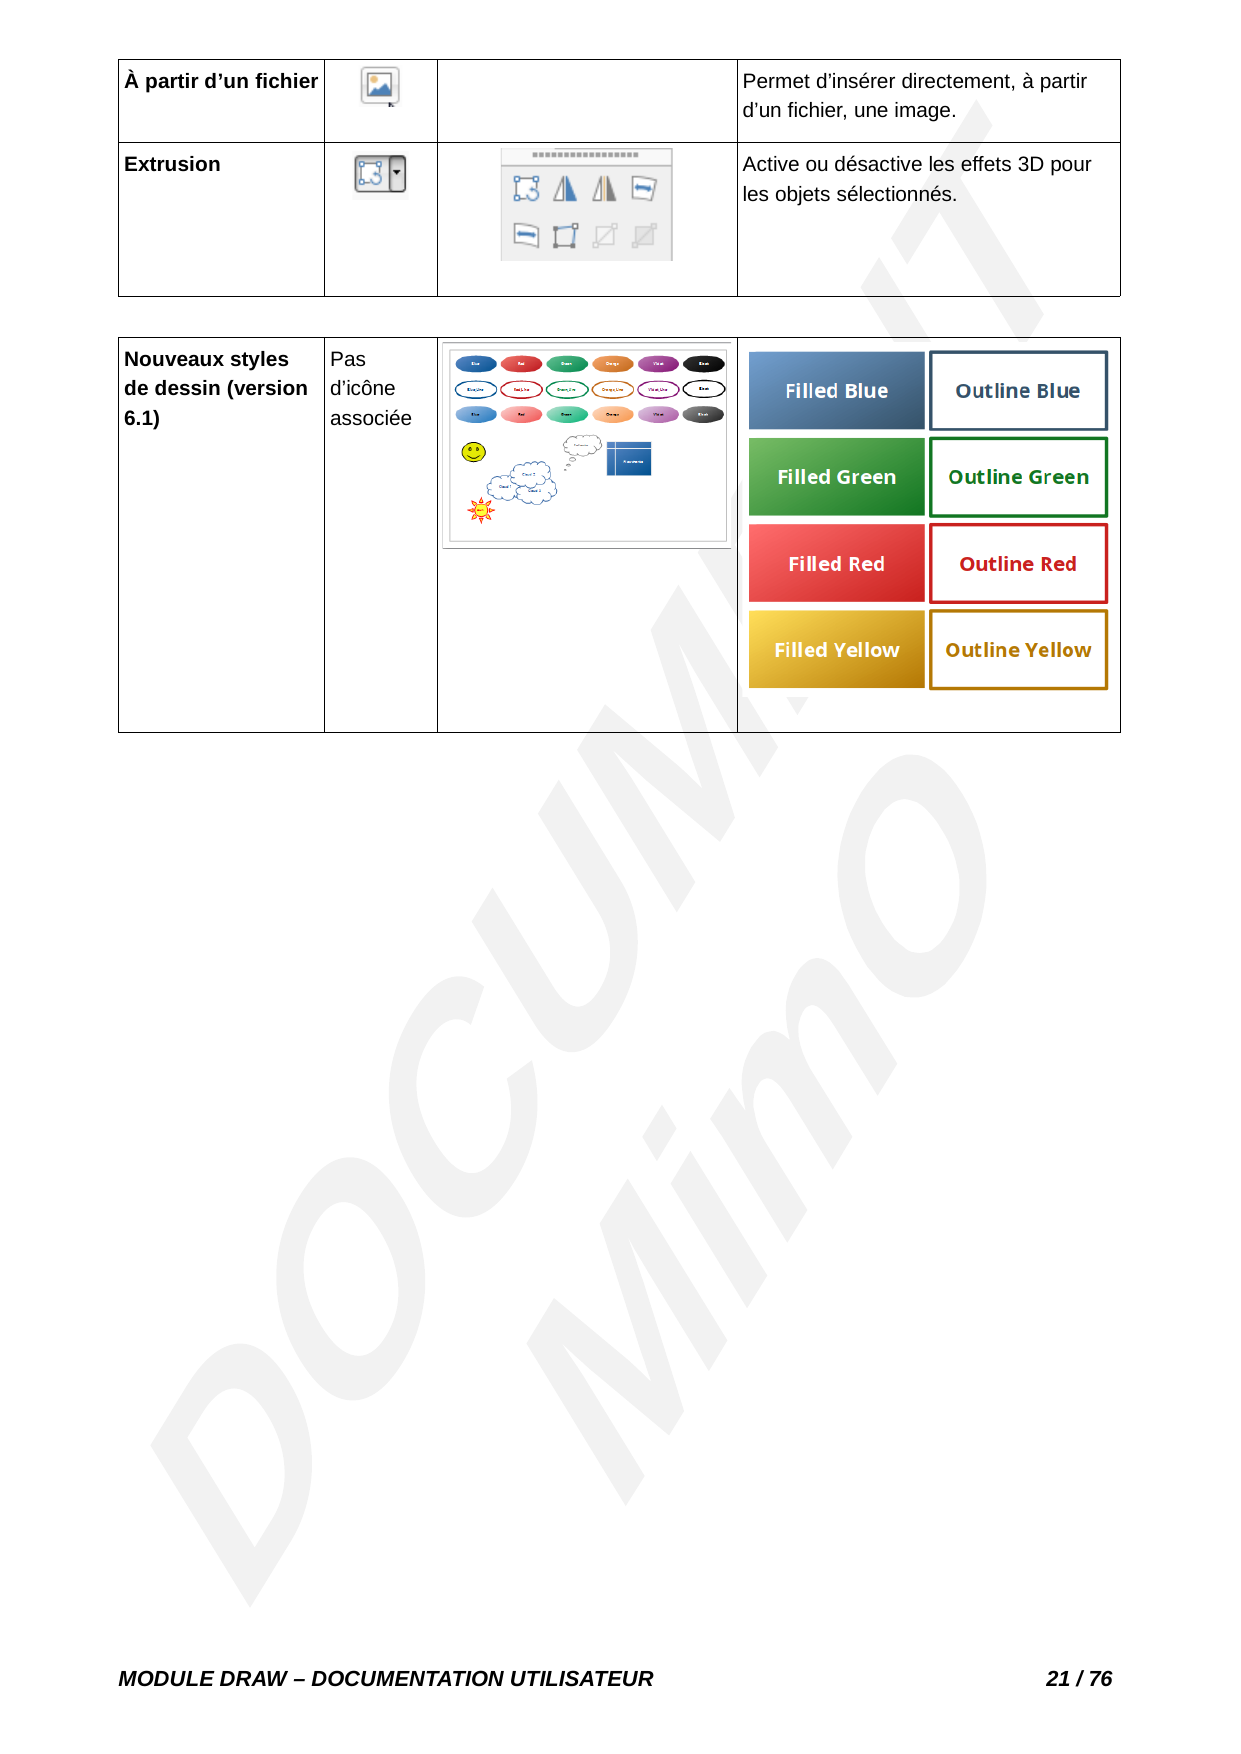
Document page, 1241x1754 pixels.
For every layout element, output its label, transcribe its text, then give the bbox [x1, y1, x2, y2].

picture [500, 148, 673, 261]
table_cell [118, 297, 324, 337]
table_cell Extrusion [119, 143, 324, 296]
table_cell Permet d’insérer directement, à partir d’un fichier, une image. [738, 60, 1120, 142]
table_cell [738, 338, 1120, 732]
table_cell [438, 143, 737, 296]
picture [742, 342, 1115, 697]
table_cell [324, 297, 437, 337]
picture [352, 151, 409, 200]
table_cell [325, 60, 437, 142]
table_cell [438, 338, 737, 548]
table_cell Pas d’icône associée [325, 338, 437, 732]
picture [442, 342, 732, 549]
table_cell [325, 143, 437, 296]
picture [358, 65, 403, 107]
table_cell À partir d’un fichier [119, 60, 324, 142]
table_cell [438, 549, 737, 732]
table_cell [437, 297, 737, 337]
table_cell Active ou désactive les effets 3D pour les objets sélectionnés. [738, 143, 1120, 296]
table_cell [438, 60, 737, 142]
table_cell [737, 297, 1120, 337]
table_cell Nouveaux styles de dessin (version 6.1) [119, 338, 324, 732]
